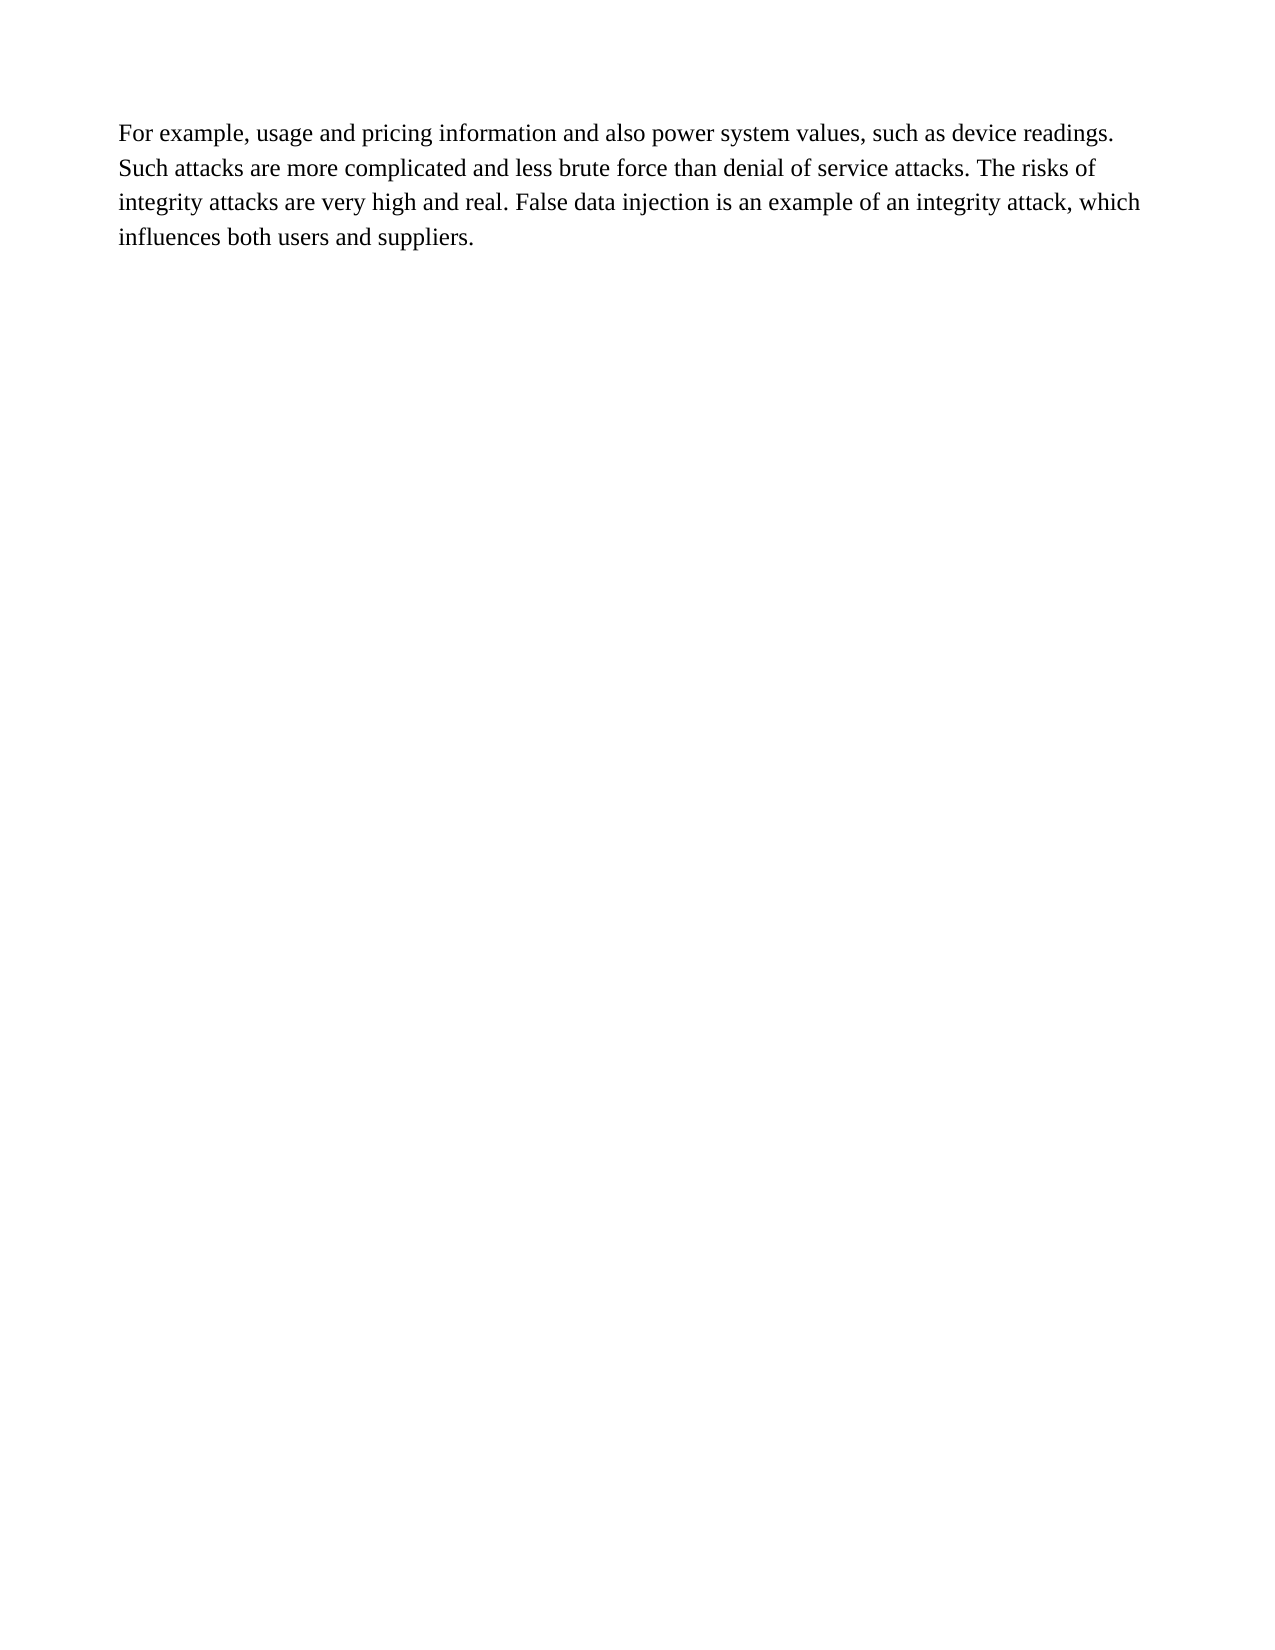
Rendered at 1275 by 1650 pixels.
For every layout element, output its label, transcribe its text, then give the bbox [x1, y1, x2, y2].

text For example, usage and pricing information and also power system values, such as device readings. Such attacks are more complicated and less brute force than denial of service attacks. The risks of integrity attacks are very high and real. False data injection is an example of an integrity attack, which influences both users and suppliers. [118, 118, 1157, 250]
